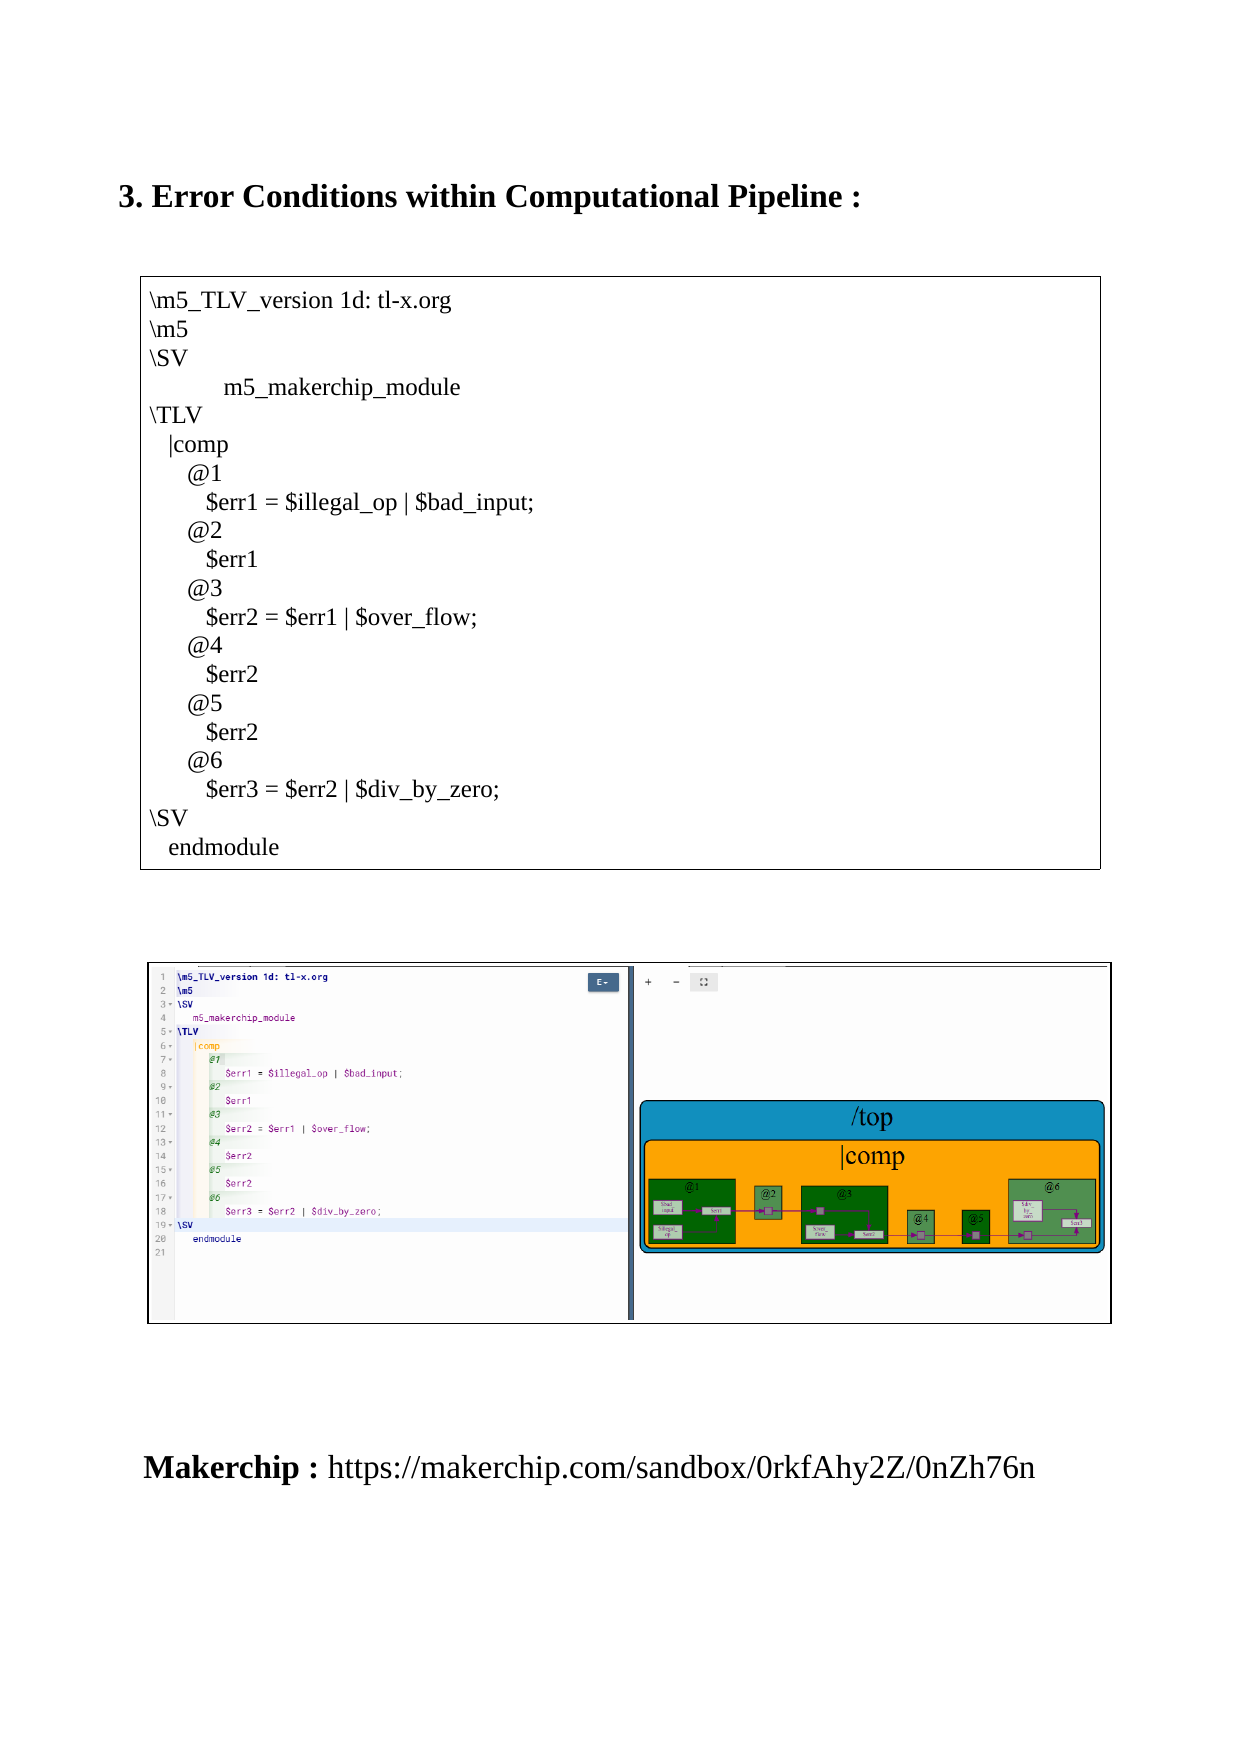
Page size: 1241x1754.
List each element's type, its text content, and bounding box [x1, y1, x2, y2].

text \m5_TLV_version 1d: tl-x.org \m5 \SV m5_makerchip_module \TLV |comp @1 $err1 = $illegal_op | $bad_input; @2 $err1 @3 $err2 = $err1 | $over_flow; @4 $err2 @5 $err2 @6 $err3 = $err2 | $div_by_zero; \SV endmodule [149, 285, 1091, 860]
text 3. Error Conditions within Computational Pipeline : [118, 177, 1122, 215]
text Makerchip : https://makerchip.com/sandbox/0rkfAhy2Z/0nZh76n [118, 1447, 1122, 1486]
picture [151, 966, 1108, 1320]
